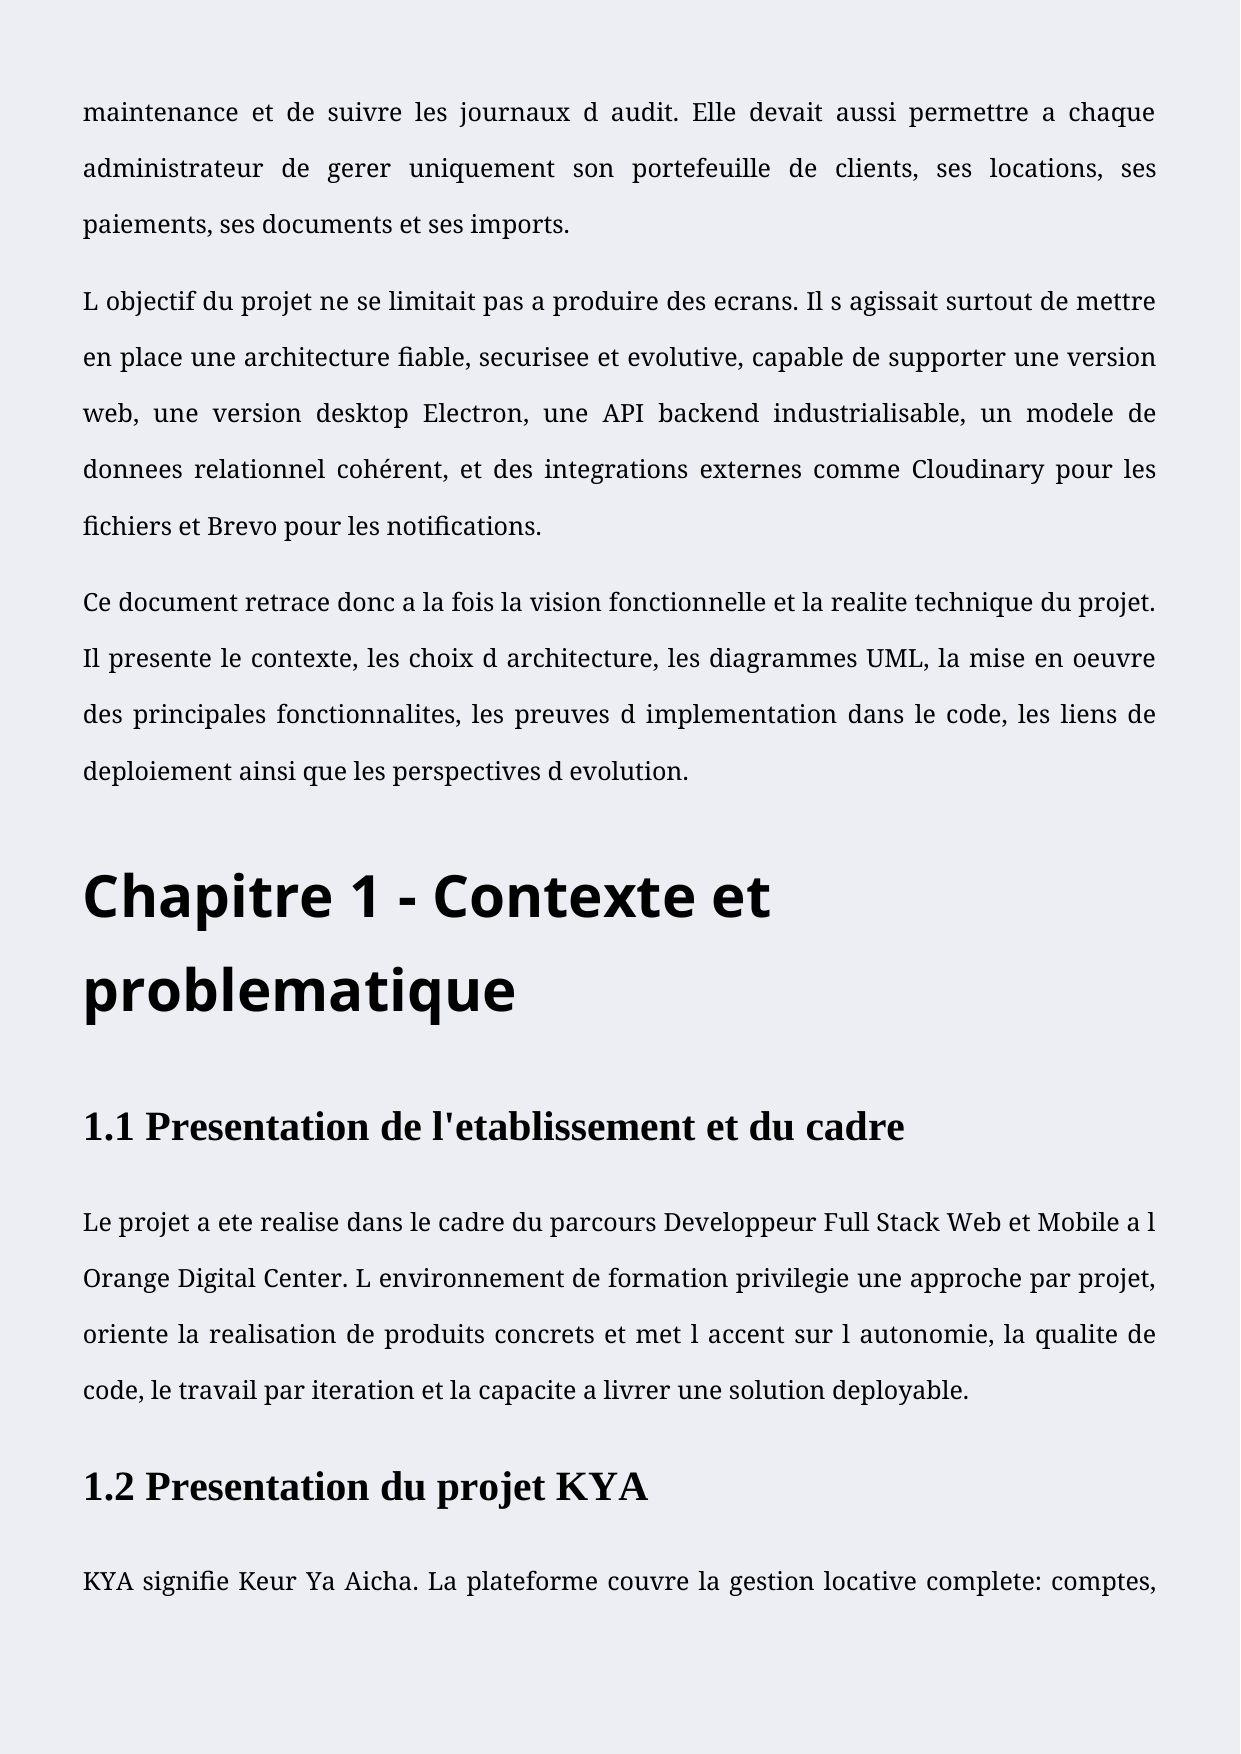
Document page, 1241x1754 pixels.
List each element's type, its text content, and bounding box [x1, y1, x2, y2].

text L objectif du projet ne se limitait pas a produire des ecrans. Il s agissait surtout de mettre en place une architecture fiable, securisee et evolutive, capable de supporter une version web, une version desktop Electron, une API backend industrialisable, un modele de donnees relationnel cohérent, et des integrations externes comme Cloudinary pour les fichiers et Brevo pour les notifications. [83, 283, 1157, 542]
subtitle 1.1 Presentation de l'etablissement et du cadre [83, 1102, 1157, 1149]
text Le projet a ete realise dans le cadre du parcours Developpeur Full Stack Web et Mobile a l Orange Digital Center. L environnement de formation privilegie une approche par projet, oriente la realisation de produits concrets et met l accent sur l autonomie, la qualite de code, le travail par iteration et la capacite a livrer une solution deployable. [83, 1204, 1157, 1407]
text KYA signifie Keur Ya Aicha. La plateforme couvre la gestion locative complete: comptes, [83, 1564, 1157, 1598]
subtitle 1.2 Presentation du projet KYA [83, 1461, 1157, 1509]
text maintenance et de suivre les journaux d audit. Elle devait aussi permettre a chaque administrateur de gerer uniquement son portefeuille de clients, ses locations, ses paiements, ses documents et ses imports. [83, 94, 1157, 241]
subtitle Chapitre 1 - Contexte et problematique [83, 855, 1157, 1028]
text Ce document retrace donc a la fois la vision fonctionnelle et la realite technique du projet. Il presente le contexte, les choix d architecture, les diagrammes UML, la mise en oeuvre des principales fonctionnalites, les preuves d implementation dans le code, les liens de deploiement ainsi que les perspectives d evolution. [83, 585, 1157, 787]
